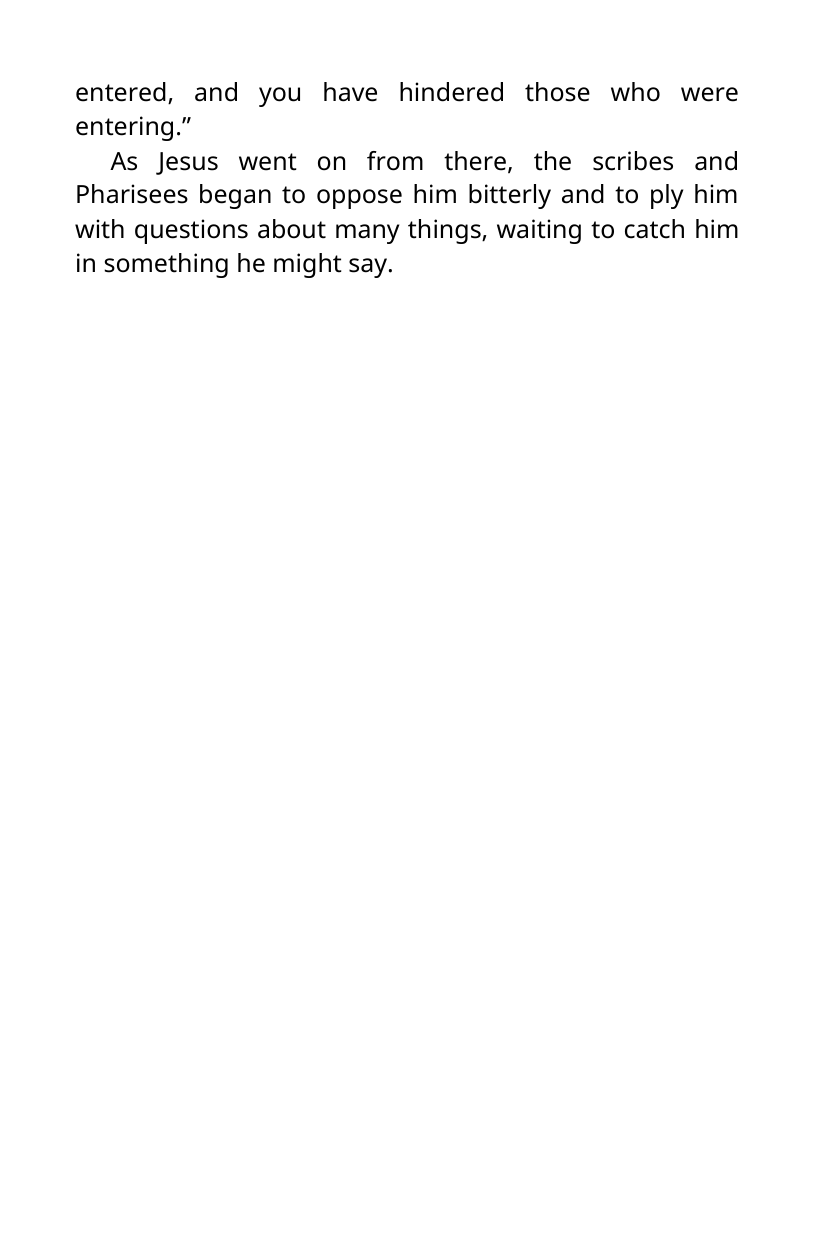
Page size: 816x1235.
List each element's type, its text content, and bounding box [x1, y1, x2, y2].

text entered, and you have hindered those who were entering.” [75, 75, 740, 143]
text As Jesus went on from there, the scribes and Pharisees began to oppose him bitterly and to ply him with questions about many things, waiting to catch him in something he might say. [75, 143, 740, 279]
